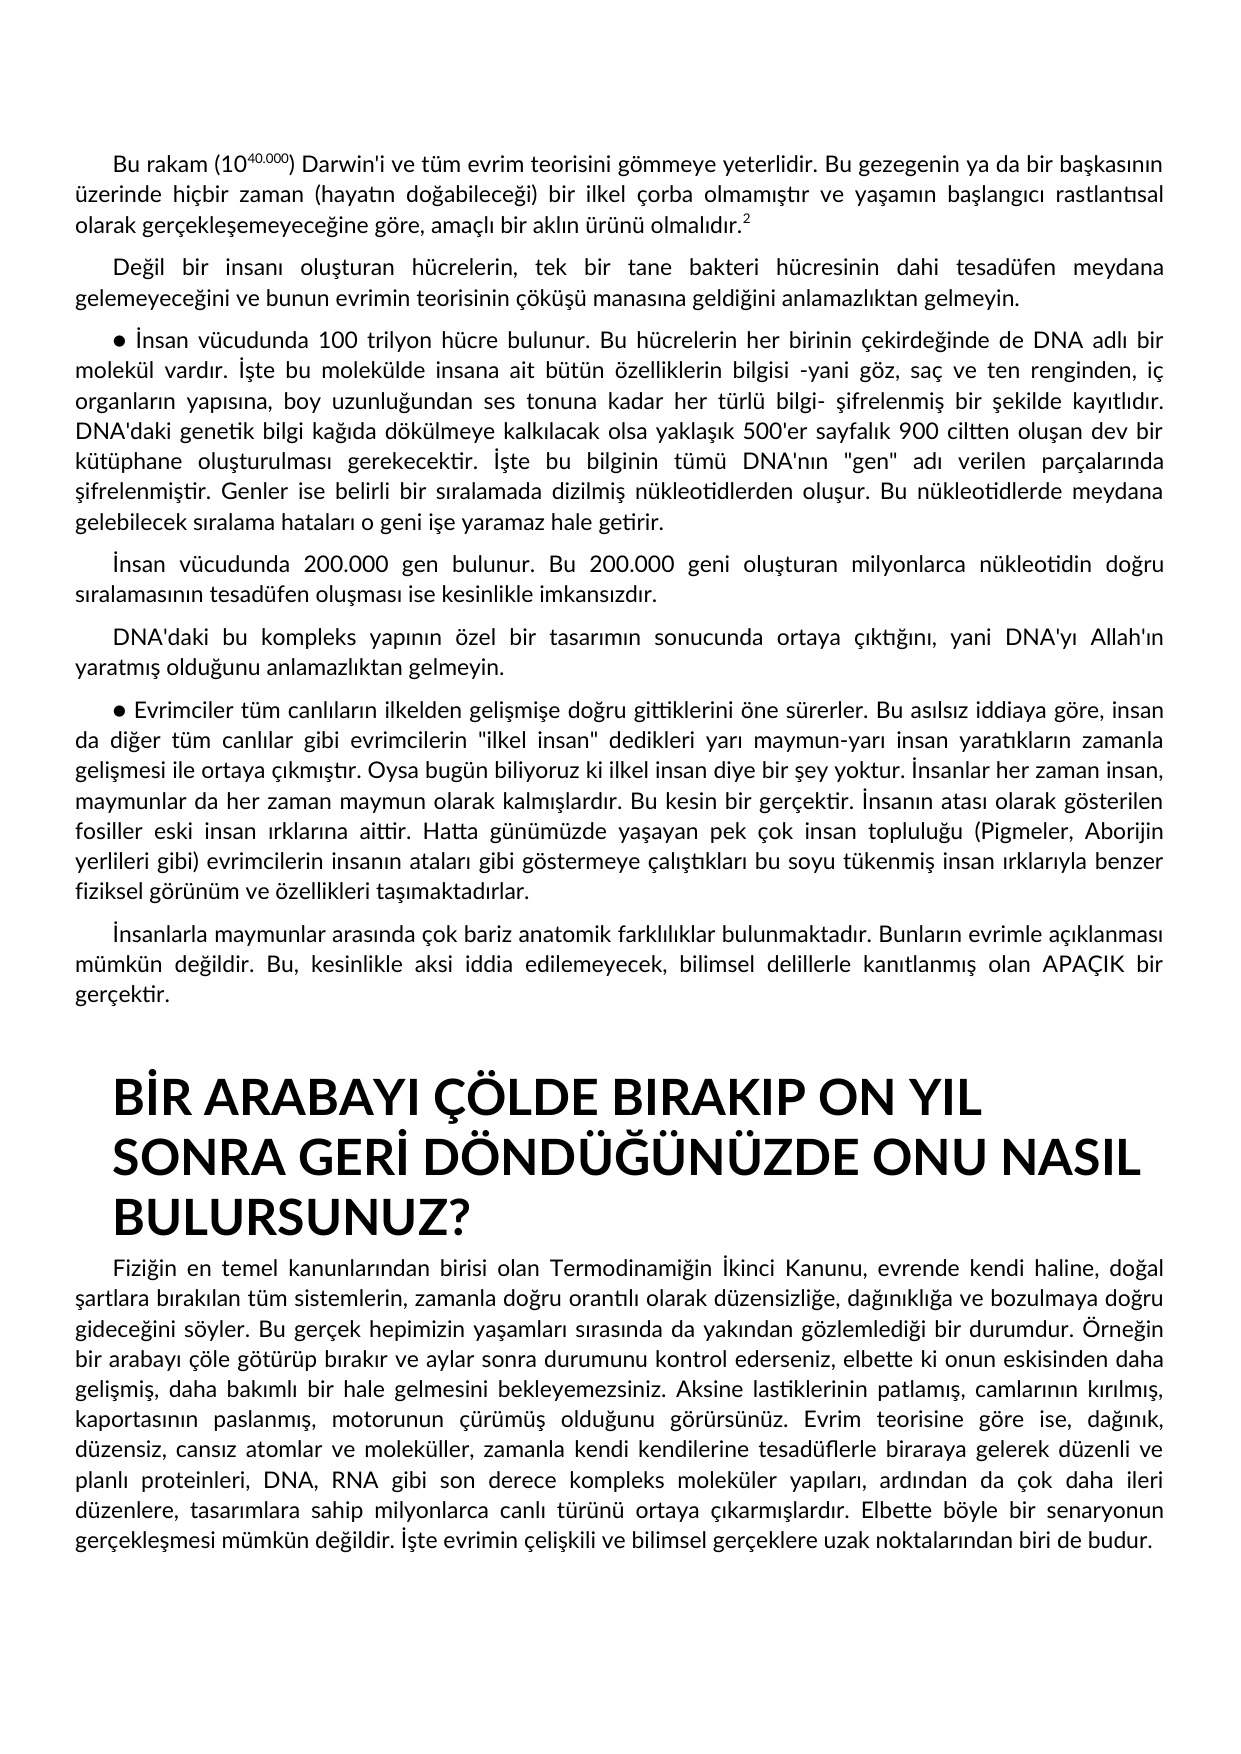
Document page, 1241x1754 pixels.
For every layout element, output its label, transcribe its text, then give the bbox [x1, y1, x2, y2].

text İnsan vücudunda 200.000 gen bulunur. Bu 200.000 geni oluşturan milyonlarca nükleotidin doğru sıralamasının tesadüfen oluşması ise kesinlikle imkansızdır. [75, 550, 1165, 608]
text ● Evrimciler tüm canlıların ilkelden gelişmişe doğru gittiklerini öne sürerler. Bu asılsız iddiaya göre, insan da diğer tüm canlılar gibi evrimcilerin "ilkel insan" dedikleri yarı maymun-yarı insan yaratıkların zamanla gelişmesi ile ortaya çıkmıştır. Oysa bugün biliyoruz ki ilkel insan diye bir şey yoktur. İnsanlar her zaman insan, maymunlar da her zaman maymun olarak kalmışlardır. Bu kesin bir gerçektir. İnsanın atası olarak gösterilen fosiller eski insan ırklarına aittir. Hatta günümüzde yaşayan pek çok insan topluluğu (Pigmeler, Aborijin yerlileri gibi) evrimcilerin insanın ataları gibi göstermeye çalıştıkları bu soyu tükenmiş insan ırklarıyla benzer fiziksel görünüm ve özellikleri taşımaktadırlar. [75, 696, 1165, 904]
text Değil bir insanı oluşturan hücrelerin, tek bir tane bakteri hücresinin dahi tesadüfen meydana gelemeyeceğini ve bunun evrimin teorisinin çöküşü manasına geldiğini anlamazlıktan gelmeyin. [75, 253, 1165, 311]
text ● İnsan vücudunda 100 trilyon hücre bulunur. Bu hücrelerin her birinin çekirdeğinde de DNA adlı bir molekül vardır. İşte bu molekülde insana ait bütün özelliklerin bilgisi -yani göz, saç ve ten renginden, iç organların yapısına, boy uzunluğundan ses tonuna kadar her türlü bilgi- şifrelenmiş bir şekilde kayıtlıdır. DNA'daki genetik bilgi kağıda dökülmeye kalkılacak olsa yaklaşık 500'er sayfalık 900 ciltten oluşan dev bir kütüphane oluşturulması gerekecektir. İşte bu bilginin tümü DNA'nın "gen" adı verilen parçalarında şifrelenmiştir. Genler ise belirli bir sıralamada dizilmiş nükleotidlerden oluşur. Bu nükleotidlerde meydana gelebilecek sıralama hataları o geni işe yaramaz hale getirir. [75, 326, 1165, 535]
subtitle BİR ARABAYI ÇÖLDE BIRAKIP ON YIL SONRA GERİ DÖNDÜĞÜNÜZDE ONU NASIL BULURSUNUZ? [112, 1066, 1165, 1246]
text DNA'daki bu kompleks yapının özel bir tasarımın sonucunda ortaya çıktığını, yani DNA'yı Allah'ın yaratmış olduğunu anlamazlıktan gelmeyin. [75, 623, 1165, 681]
text Bu rakam (1040.000) Darwin'i ve tüm evrim teorisini gömmeye yeterlidir. Bu gezegenin ya da bir başkasının üzerinde hiçbir zaman (hayatın doğabileceği) bir ilkel çorba olmamıştır ve yaşamın başlangıcı rastlantısal olarak gerçekleşemeyeceğine göre, amaçlı bir aklın ürünü olmalıdır.2 [75, 150, 1165, 238]
text Fiziğin en temel kanunlarından birisi olan Termodinamiğin İkinci Kanunu, evrende kendi haline, doğal şartlara bırakılan tüm sistemlerin, zamanla doğru orantılı olarak düzensizliğe, dağınıklığa ve bozulmaya doğru gideceğini söyler. Bu gerçek hepimizin yaşamları sırasında da yakından gözlemlediği bir durumdur. Örneğin bir arabayı çöle götürüp bırakır ve aylar sonra durumunu kontrol ederseniz, elbette ki onun eskisinden daha gelişmiş, daha bakımlı bir hale gelmesini bekleyemezsiniz. Aksine lastiklerinin patlamış, camlarının kırılmış, kaportasının paslanmış, motorunun çürümüş olduğunu görürsünüz. Evrim teorisine göre ise, dağınık, düzensiz, cansız atomlar ve moleküller, zamanla kendi kendilerine tesadüflerle biraraya gelerek düzenli ve planlı proteinleri, DNA, RNA gibi son derece kompleks moleküler yapıları, ardından da çok daha ileri düzenlere, tasarımlara sahip milyonlarca canlı türünü ortaya çıkarmışlardır. Elbette böyle bir senaryonun gerçekleşmesi mümkün değildir. İşte evrimin çelişkili ve bilimsel gerçeklere uzak noktalarından biri de budur. [75, 1254, 1165, 1553]
text İnsanlarla maymunlar arasında çok bariz anatomik farklılıklar bulunmaktadır. Bunların evrimle açıklanması mümkün değildir. Bu, kesinlikle aksi iddia edilemeyecek, bilimsel delillerle kanıtlanmış olan APAÇIK bir gerçektir. [75, 920, 1165, 1008]
